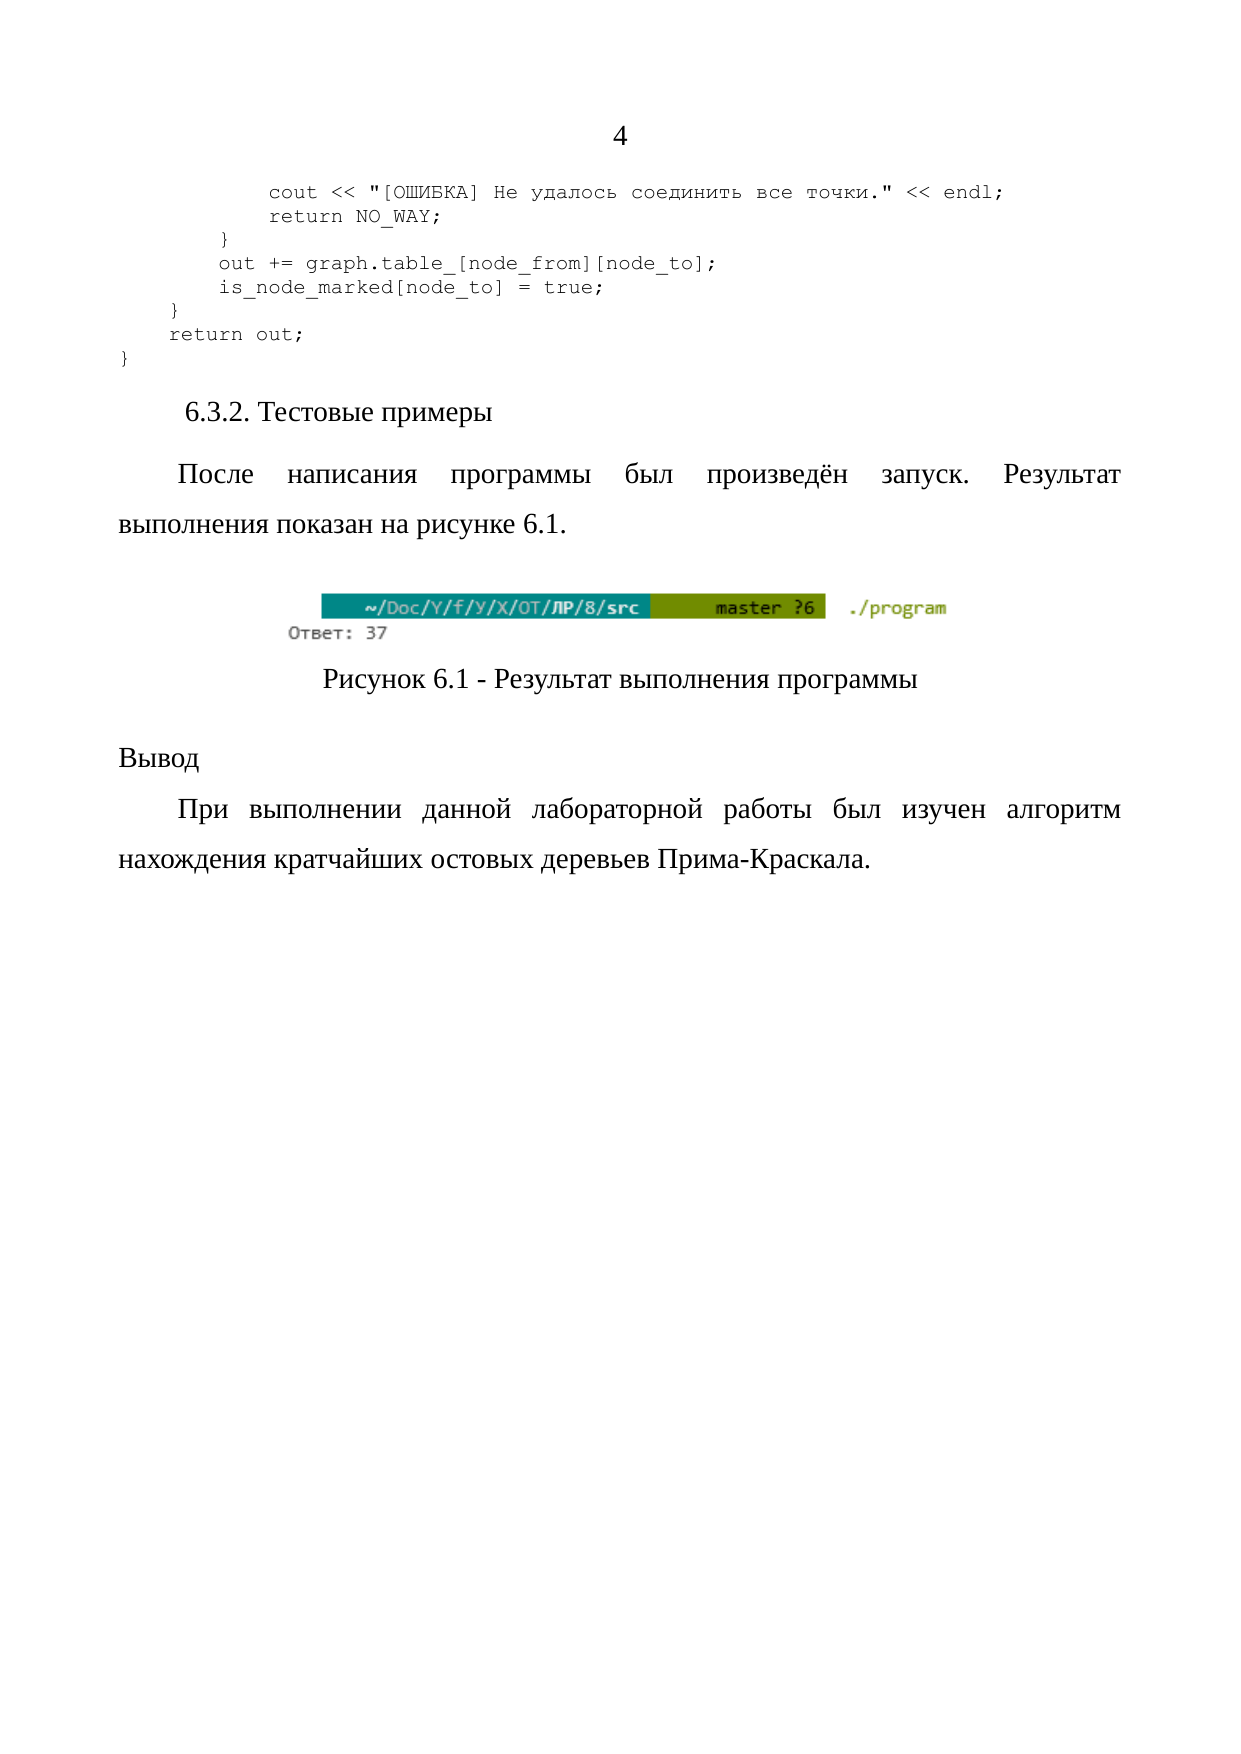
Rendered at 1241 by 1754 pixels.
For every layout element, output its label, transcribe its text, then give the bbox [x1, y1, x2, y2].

text При выполнении данной лабораторной работы был изучен алгоритм нахождения кратчайших остовых деревьев Прима-Краскала. [118, 791, 1122, 875]
picture [278, 586, 962, 644]
subtitle Вывод [118, 741, 1122, 774]
text } [118, 347, 1122, 370]
text } [118, 228, 1122, 252]
text Рисунок 6.1 - Результат выполнения программы [279, 644, 962, 694]
subtitle Тестовые примеры [118, 394, 1122, 427]
text return NO_WAY; [118, 205, 1122, 228]
text out += graph.table_[node_from][node_to]; [118, 252, 1122, 276]
text } [118, 299, 1122, 323]
text После написания программы был произведён запуск. Результат выполнения показан на рисунке 6.1. [118, 456, 1122, 540]
text is_node_marked[node_to] = true; [118, 276, 1122, 299]
text return out; [118, 323, 1122, 347]
text cout << "[ОШИБКА] Не удалось соединить все точки." << endl; [118, 181, 1122, 205]
